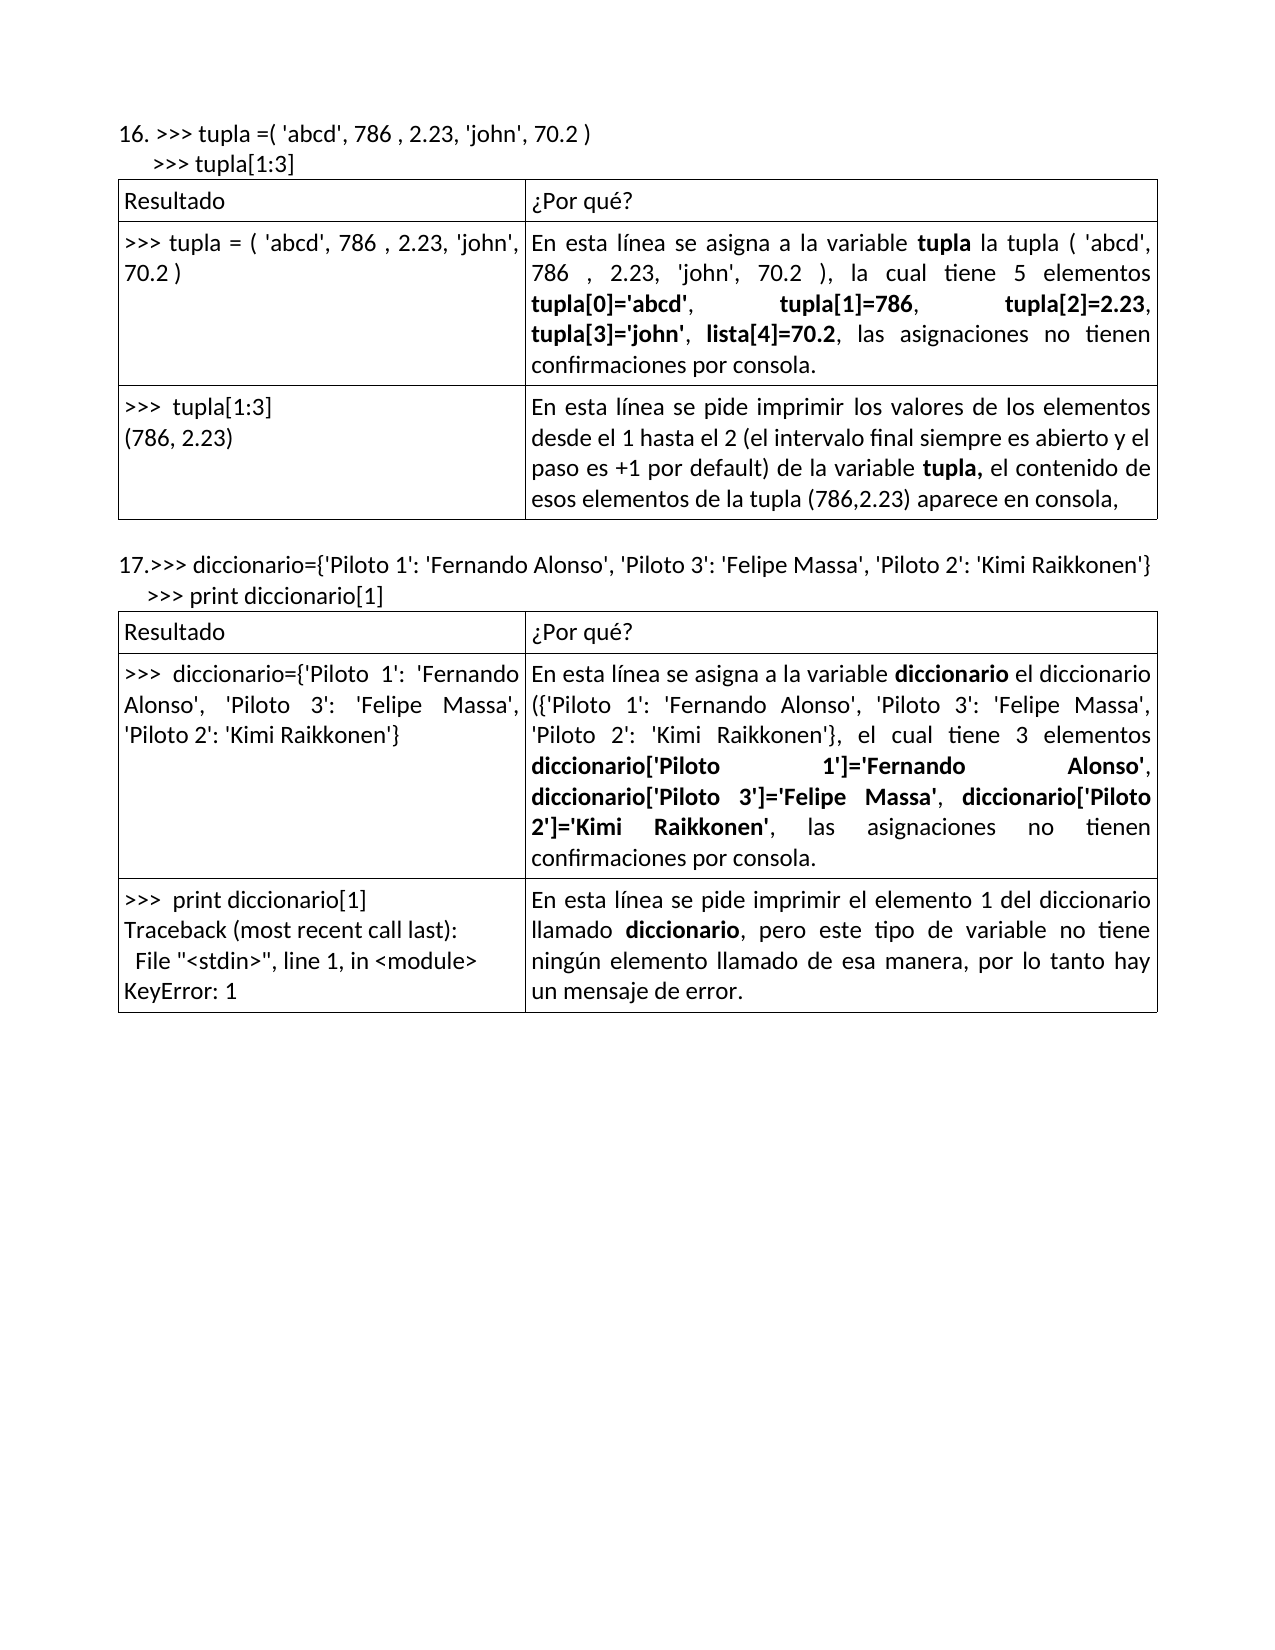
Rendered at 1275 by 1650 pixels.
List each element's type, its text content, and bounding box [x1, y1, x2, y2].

table_cell En esta línea se pide imprimir el elemento 1 del diccionario llamado diccionario, pero este tipo de variable no tiene ningún elemento llamado de esa manera, por lo tanto hay un mensaje de error. [526, 879, 1157, 1012]
text >>> tupla[1:3] [118, 149, 1157, 179]
table_header Resultado [119, 180, 525, 221]
text 17.>>> diccionario={'Piloto 1': 'Fernando Alonso', 'Piloto 3': 'Felipe Massa', 'Piloto 2': 'Kimi Raikkonen'} [118, 550, 1157, 580]
table_cell >>> print diccionario[1] Traceback (most recent call last): File "<stdin>", line 1, in <module> KeyError: 1 [119, 879, 525, 1012]
table_cell En esta línea se asigna a la variable tupla la tupla ( 'abcd', 786 , 2.23, 'john', 70.2 ), la cual tiene 5 elementos tupla[0]='abcd', tupla[1]=786, tupla[2]=2.23, tupla[3]='john', lista[4]=70.2, las asignaciones no tienen confirmaciones por consola. [526, 222, 1157, 385]
table_cell >>> tupla[1:3] (786, 2.23) [119, 386, 525, 519]
table_cell En esta línea se asigna a la variable diccionario el diccionario ({'Piloto 1': 'Fernando Alonso', 'Piloto 3': 'Felipe Massa', 'Piloto 2': 'Kimi Raikkonen'}, el cual tiene 3 elementos diccionario['Piloto 1']='Fernando Alonso', diccionario['Piloto 3']='Felipe Massa', diccionario['Piloto 2']='Kimi Raikkonen', las asignaciones no tienen confirmaciones por consola. [526, 654, 1157, 878]
table_cell >>> diccionario={'Piloto 1': 'Fernando Alonso', 'Piloto 3': 'Felipe Massa', 'Piloto 2': 'Kimi Raikkonen'} [119, 654, 525, 878]
table_header ¿Por qué? [526, 612, 1157, 653]
table_header Resultado [119, 612, 525, 653]
table_header ¿Por qué? [526, 180, 1157, 221]
table_cell >>> tupla = ( 'abcd', 786 , 2.23, 'john', 70.2 ) [119, 222, 525, 385]
text >>> print diccionario[1] [118, 580, 1157, 611]
table_cell En esta línea se pide imprimir los valores de los elementos desde el 1 hasta el 2 (el intervalo final siempre es abierto y el paso es +1 por default) de la variable tupla, el contenido de esos elementos de la tupla (786,2.23) aparece en consola, [526, 386, 1157, 519]
text 16. >>> tupla =( 'abcd', 786 , 2.23, 'john', 70.2 ) [118, 118, 1157, 149]
